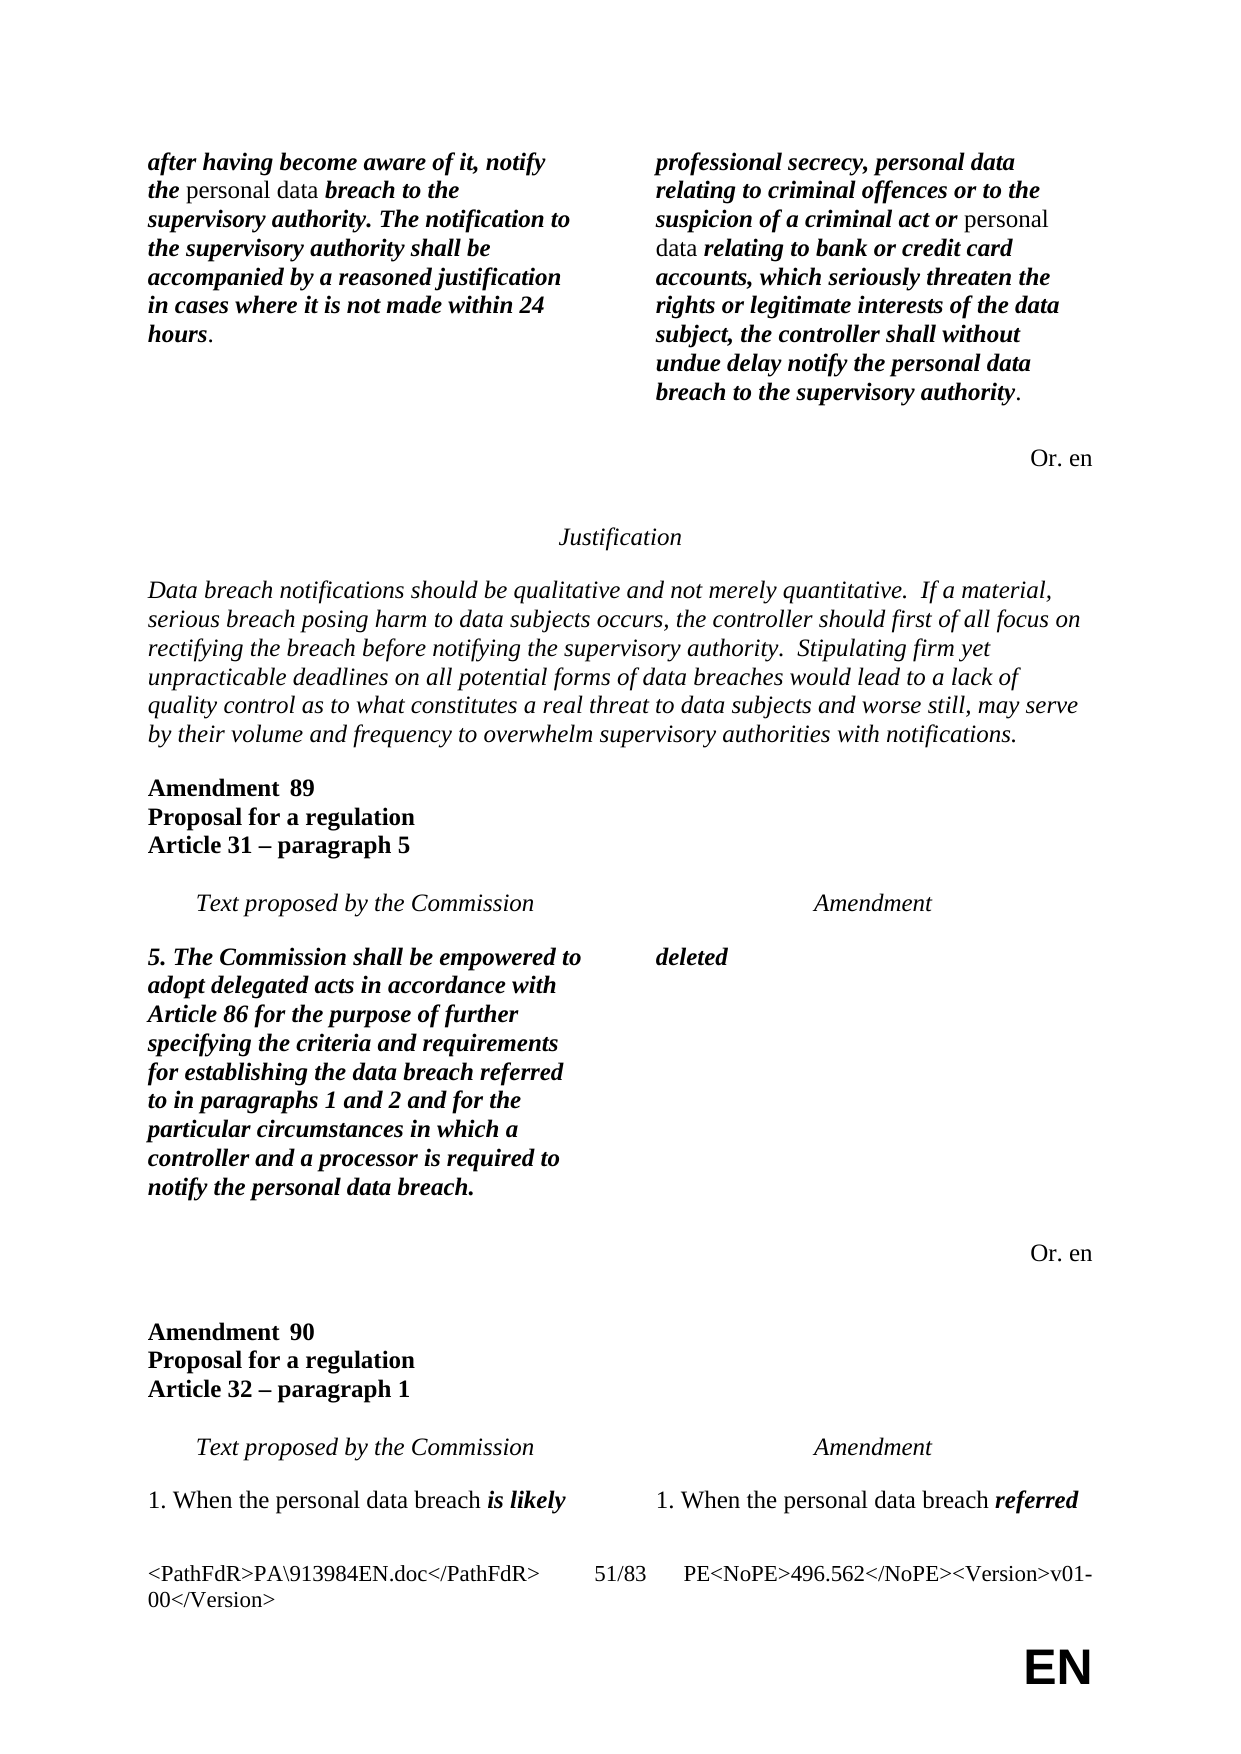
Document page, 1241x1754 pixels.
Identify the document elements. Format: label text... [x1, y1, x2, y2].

text <Amend>Amendment <NumAm>90</NumAm> [148, 1317, 1092, 1346]
table_cell Text proposed by the Commission [112, 1432, 620, 1486]
text Or. <Original>{EN}en</Original> [148, 1238, 1092, 1267]
table_cell 5. The Commission shall be empowered to adopt delegated acts in accordance with Article 86 for the purpose of further specifying the criteria and requirements for establishing the data breach referred to in paragraphs 1 and 2 and for the particular circumstances in which a controller and a processor is required to notify the personal data breach. [112, 942, 620, 1213]
text <DocAmend>Proposal for a regulation</DocAmend> [148, 1346, 1092, 1374]
text <DocAmend>Proposal for a regulation</DocAmend> [148, 802, 1092, 831]
table_header [112, 859, 1128, 888]
text Or. <Original>{EN}en</Original> [148, 443, 1092, 472]
table_cell Amendment [620, 1432, 1128, 1486]
table_cell after having become aware of it, notify the personal data breach to the supervisory authority. The notification to the supervisory authority shall be accompanied by a reasoned justification in cases where it is not made within 24 hours. [112, 147, 620, 418]
text <Article>Article 31 – paragraph 5</Article> [148, 831, 1092, 859]
table_header [112, 1403, 1128, 1432]
table_cell professional secrecy, personal data relating to criminal offences or to the suspicion of a criminal act or personal data relating to bank or credit card accounts, which seriously threaten the rights or legitimate interests of the data subject, the controller shall without undue delay notify the personal data breach to the supervisory authority. [620, 147, 1128, 418]
text Data breach notifications should be qualitative and not merely quantitative. If a material, serious breach posing harm to data subjects occurs, the controller should first of all focus on rectifying the breach before notifying the supervisory authority. Stipulating firm yet unpracticable deadlines on all potential forms of data breaches would lead to a lack of quality control as to what constitutes a real threat to data subjects and worse still, may serve by their volume and frequency to overwhelm supervisory authorities with notifications. [148, 576, 1092, 748]
text <Amend>Amendment <NumAm>89</NumAm> [148, 773, 1092, 802]
text <Article>Article 32 – paragraph 1</Article> [148, 1374, 1092, 1403]
table_cell deleted [620, 942, 1128, 1213]
table_cell 1. When the personal data breach referred [620, 1486, 1128, 1514]
table_cell Text proposed by the Commission [112, 888, 620, 942]
table_cell 1. When the personal data breach is likely [112, 1486, 620, 1514]
table_cell Amendment [620, 888, 1128, 942]
title <TitreJust>Justification</TitreJust> [148, 522, 1092, 551]
